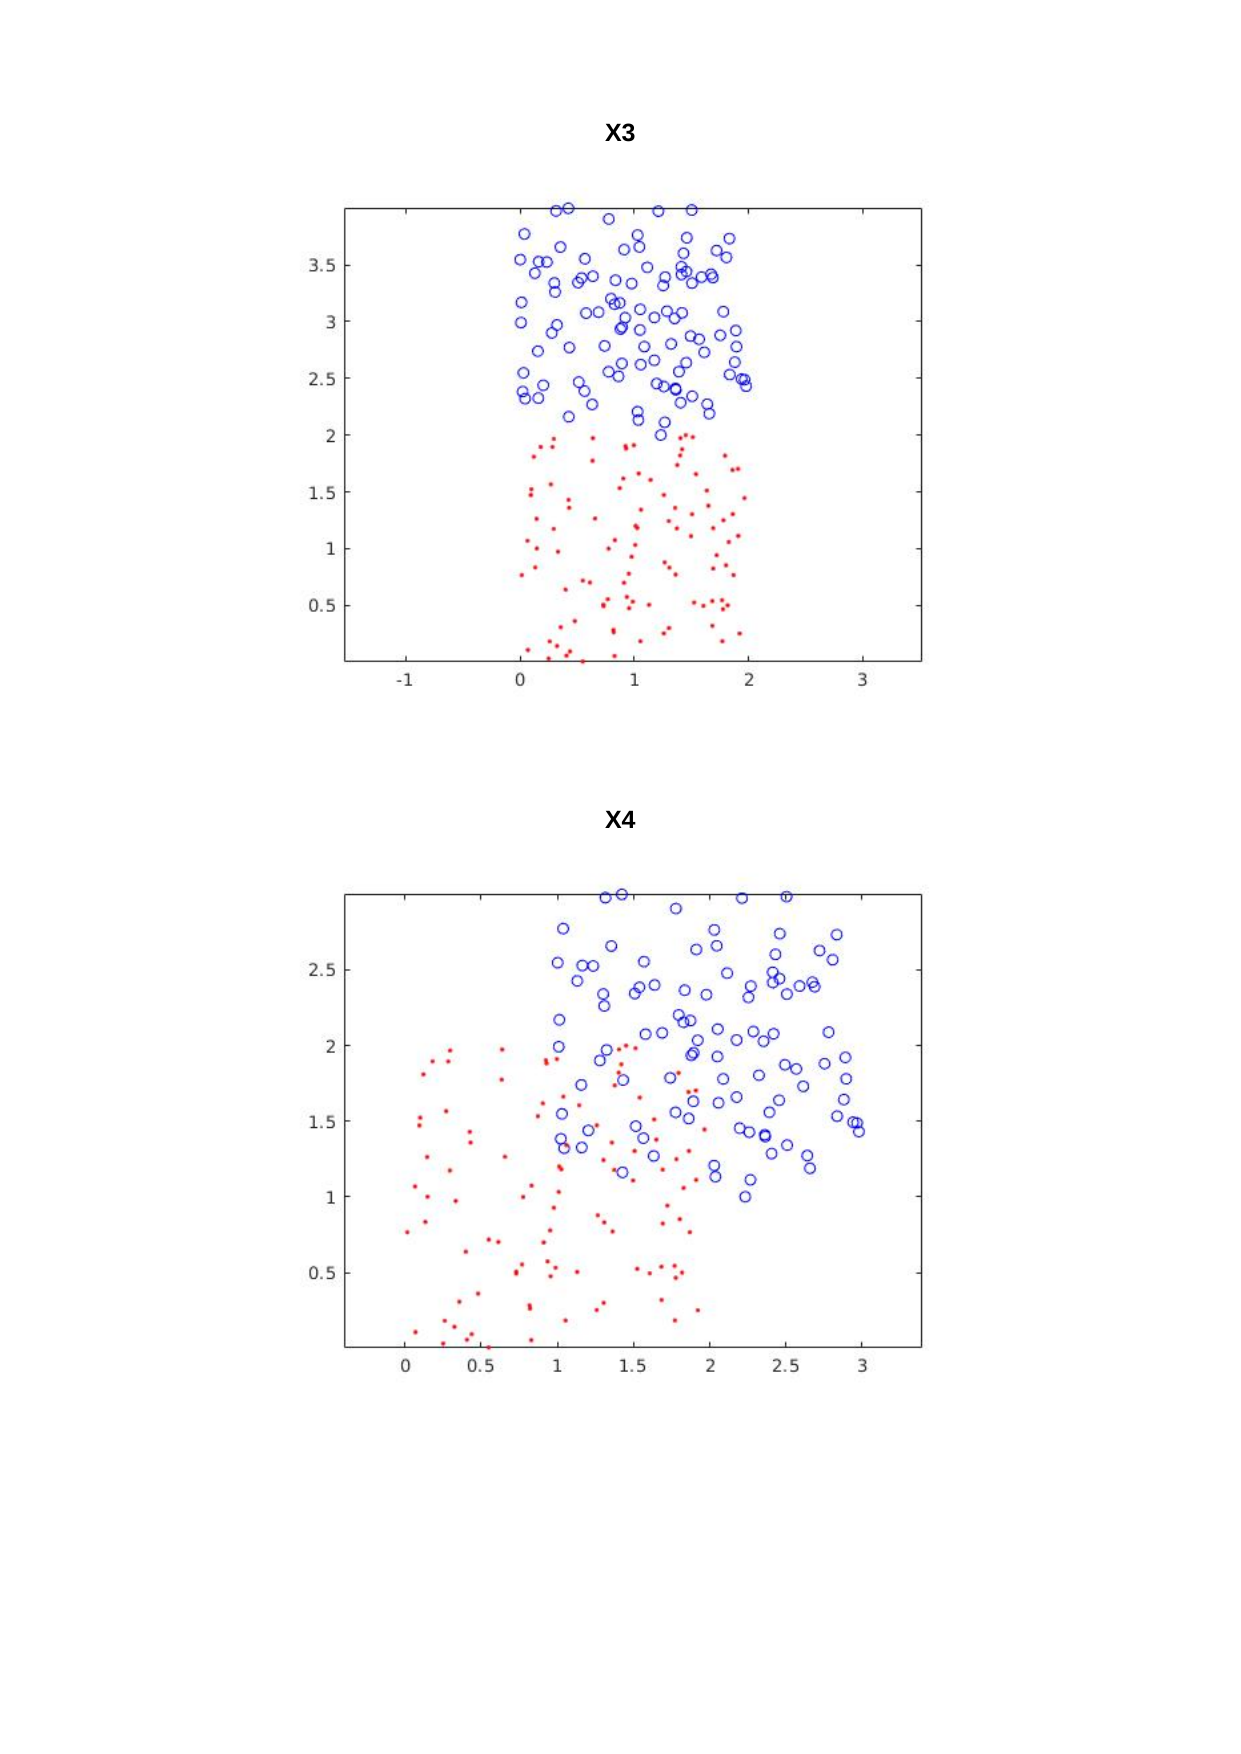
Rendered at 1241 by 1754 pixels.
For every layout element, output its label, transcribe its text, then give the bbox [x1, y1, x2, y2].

picture [247, 167, 993, 723]
text Χ4 [118, 805, 1122, 834]
picture [247, 854, 993, 1409]
text Χ3 [118, 118, 1122, 147]
